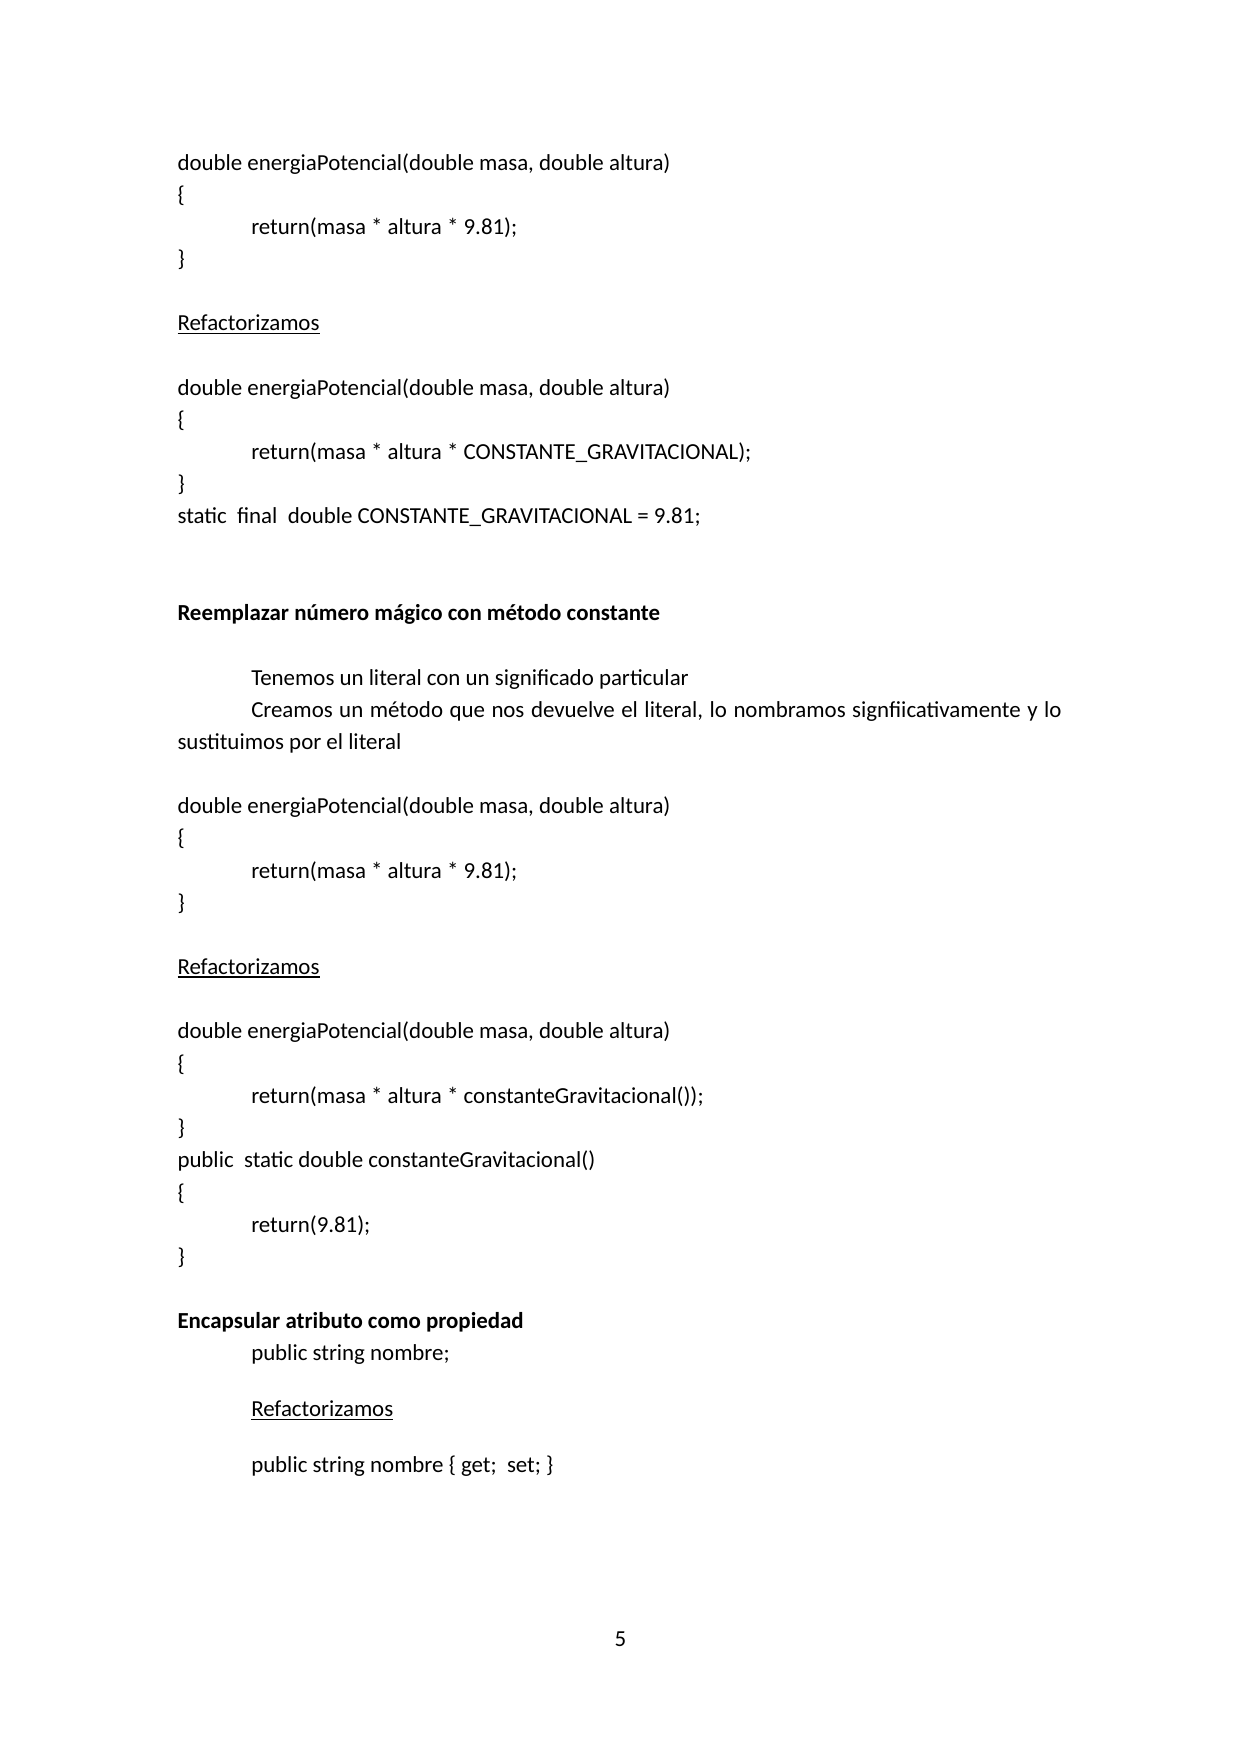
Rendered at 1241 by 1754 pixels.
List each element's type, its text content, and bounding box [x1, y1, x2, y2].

text Reemplazar número mágico con método constante [177, 598, 1063, 626]
text Refactorizamos [177, 308, 1063, 337]
text return(masa * altura * CONSTANTE_GRAVITACIONAL); [177, 437, 1063, 465]
text return(masa * altura * constanteGravitacional()); [177, 1081, 1063, 1109]
text Refactorizamos [177, 1394, 1063, 1423]
text } [177, 1113, 1063, 1141]
text double energiaPotencial(double masa, double altura) [177, 373, 1063, 401]
text { [177, 1178, 1063, 1206]
text } [177, 469, 1063, 497]
text { [177, 405, 1063, 433]
text double energiaPotencial(double masa, double altura) [177, 791, 1063, 819]
text public static double constanteGravitacional() [177, 1145, 1063, 1173]
text Tenemos un literal con un significado particular [177, 663, 1063, 691]
text Refactorizamos [177, 952, 1063, 980]
text double energiaPotencial(double masa, double altura) [177, 148, 1063, 176]
text Encapsular atributo como propiedad [177, 1306, 1063, 1334]
text Creamos un método que nos devuelve el literal, lo nombramos signfiicativamente y lo sustituimos por el literal [177, 695, 1063, 755]
text } [177, 1242, 1063, 1270]
text double energiaPotencial(double masa, double altura) [177, 1017, 1063, 1045]
text public string nombre; [177, 1338, 1063, 1367]
text { [177, 1049, 1063, 1077]
text } [177, 888, 1063, 916]
text static final double CONSTANTE_GRAVITACIONAL = 9.81; [177, 502, 1063, 530]
text { [177, 180, 1063, 208]
text return(9.81); [177, 1210, 1063, 1238]
text public string nombre { get; set; } [177, 1451, 1063, 1479]
text return(masa * altura * 9.81); [177, 212, 1063, 240]
text { [177, 823, 1063, 852]
text return(masa * altura * 9.81); [177, 856, 1063, 884]
text } [177, 244, 1063, 272]
